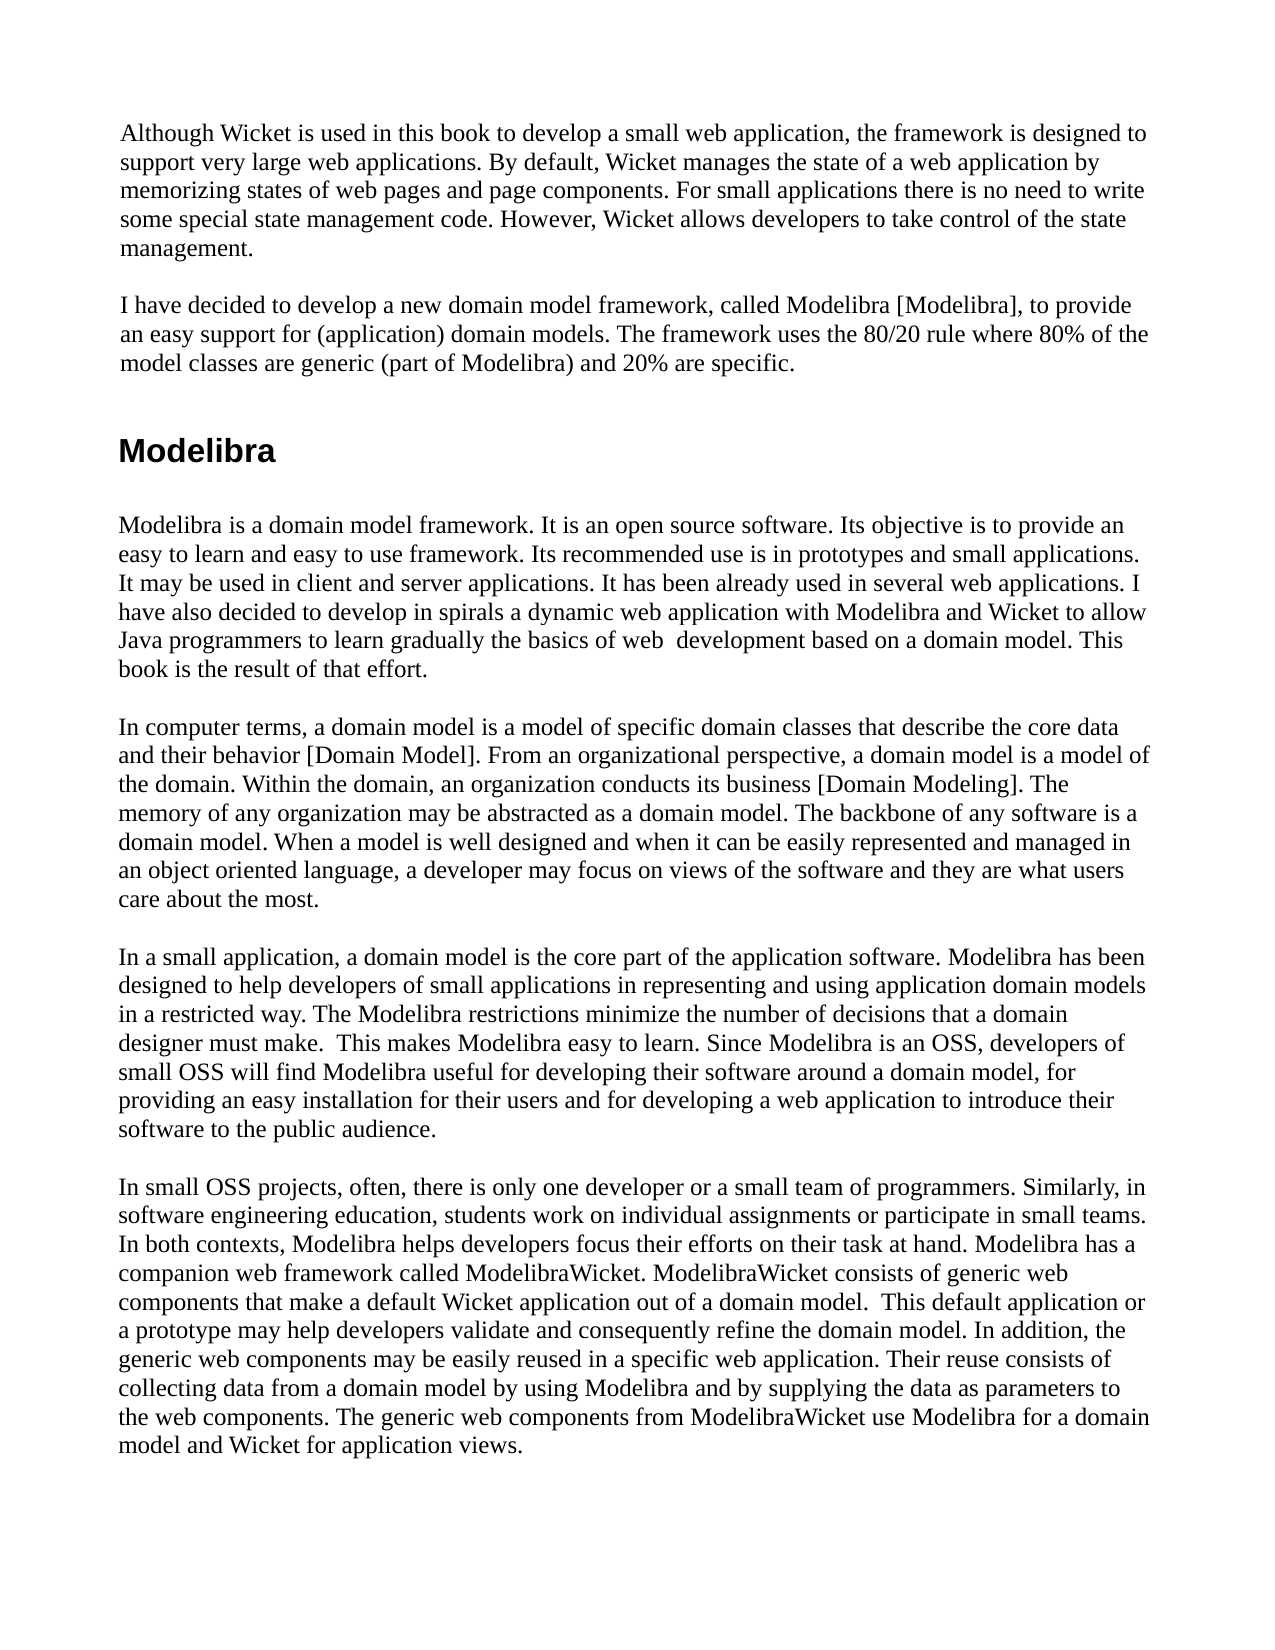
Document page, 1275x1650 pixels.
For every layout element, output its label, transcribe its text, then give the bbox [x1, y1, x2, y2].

text I have decided to develop a new domain model framework, called Modelibra [Modelibra], to provide an easy support for (application) domain models. The framework uses the 80/20 rule where 80% of the model classes are generic (part of Modelibra) and 20% are specific. [120, 291, 1157, 377]
text In a small application, a domain model is the core part of the application software. Modelibra has been designed to help developers of small applications in representing and using application domain models in a restricted way. The Modelibra restrictions minimize the number of decisions that a domain designer must make. This makes Modelibra easy to learn. Since Modelibra is an OSS, developers of small OSS will find Modelibra useful for developing their software around a domain model, for providing an easy installation for their users and for developing a web application to introduce their software to the public audience. [118, 942, 1157, 1143]
text In computer terms, a domain model is a model of specific domain classes that describe the core data and their behavior [Domain Model]. From an organizational perspective, a domain model is a model of the domain. Within the domain, an organization conducts its business [Domain Modeling]. The memory of any organization may be abstracted as a domain model. The backbone of any software is a domain model. When a model is well designed and when it can be easily represented and managed in an object oriented language, a developer may focus on views of the software and they are what users care about the most. [118, 712, 1157, 913]
subtitle Modelibra [118, 431, 1157, 469]
text In small OSS projects, often, there is only one developer or a small team of programmers. Similarly, in software engineering education, students work on individual assignments or participate in small teams. In both contexts, Modelibra helps developers focus their efforts on their task at hand. Modelibra has a companion web framework called ModelibraWicket. ModelibraWicket consists of generic web components that make a default Wicket application out of a domain model. This default application or a prototype may help developers validate and consequently refine the domain model. In addition, the generic web components may be easily reused in a specific web application. Their reuse consists of collecting data from a domain model by using Modelibra and by supplying the data as parameters to the web components. The generic web components from ModelibraWicket use Modelibra for a domain model and Wicket for application views. [118, 1172, 1157, 1459]
text Although Wicket is used in this book to develop a small web application, the framework is designed to support very large web applications. By default, Wicket manages the state of a web application by memorizing states of web pages and page components. For small applications there is no need to write some special state management code. However, Wicket allows developers to take control of the state management. [120, 118, 1157, 262]
text Modelibra is a domain model framework. It is an open source software. Its objective is to provide an easy to learn and easy to use framework. Its recommended use is in prototypes and small applications. It may be used in client and server applications. It has been already used in several web applications. I have also decided to develop in spirals a dynamic web application with Modelibra and Wicket to allow Java programmers to learn gradually the basics of web development based on a domain model. This book is the result of that effort. [118, 510, 1157, 683]
